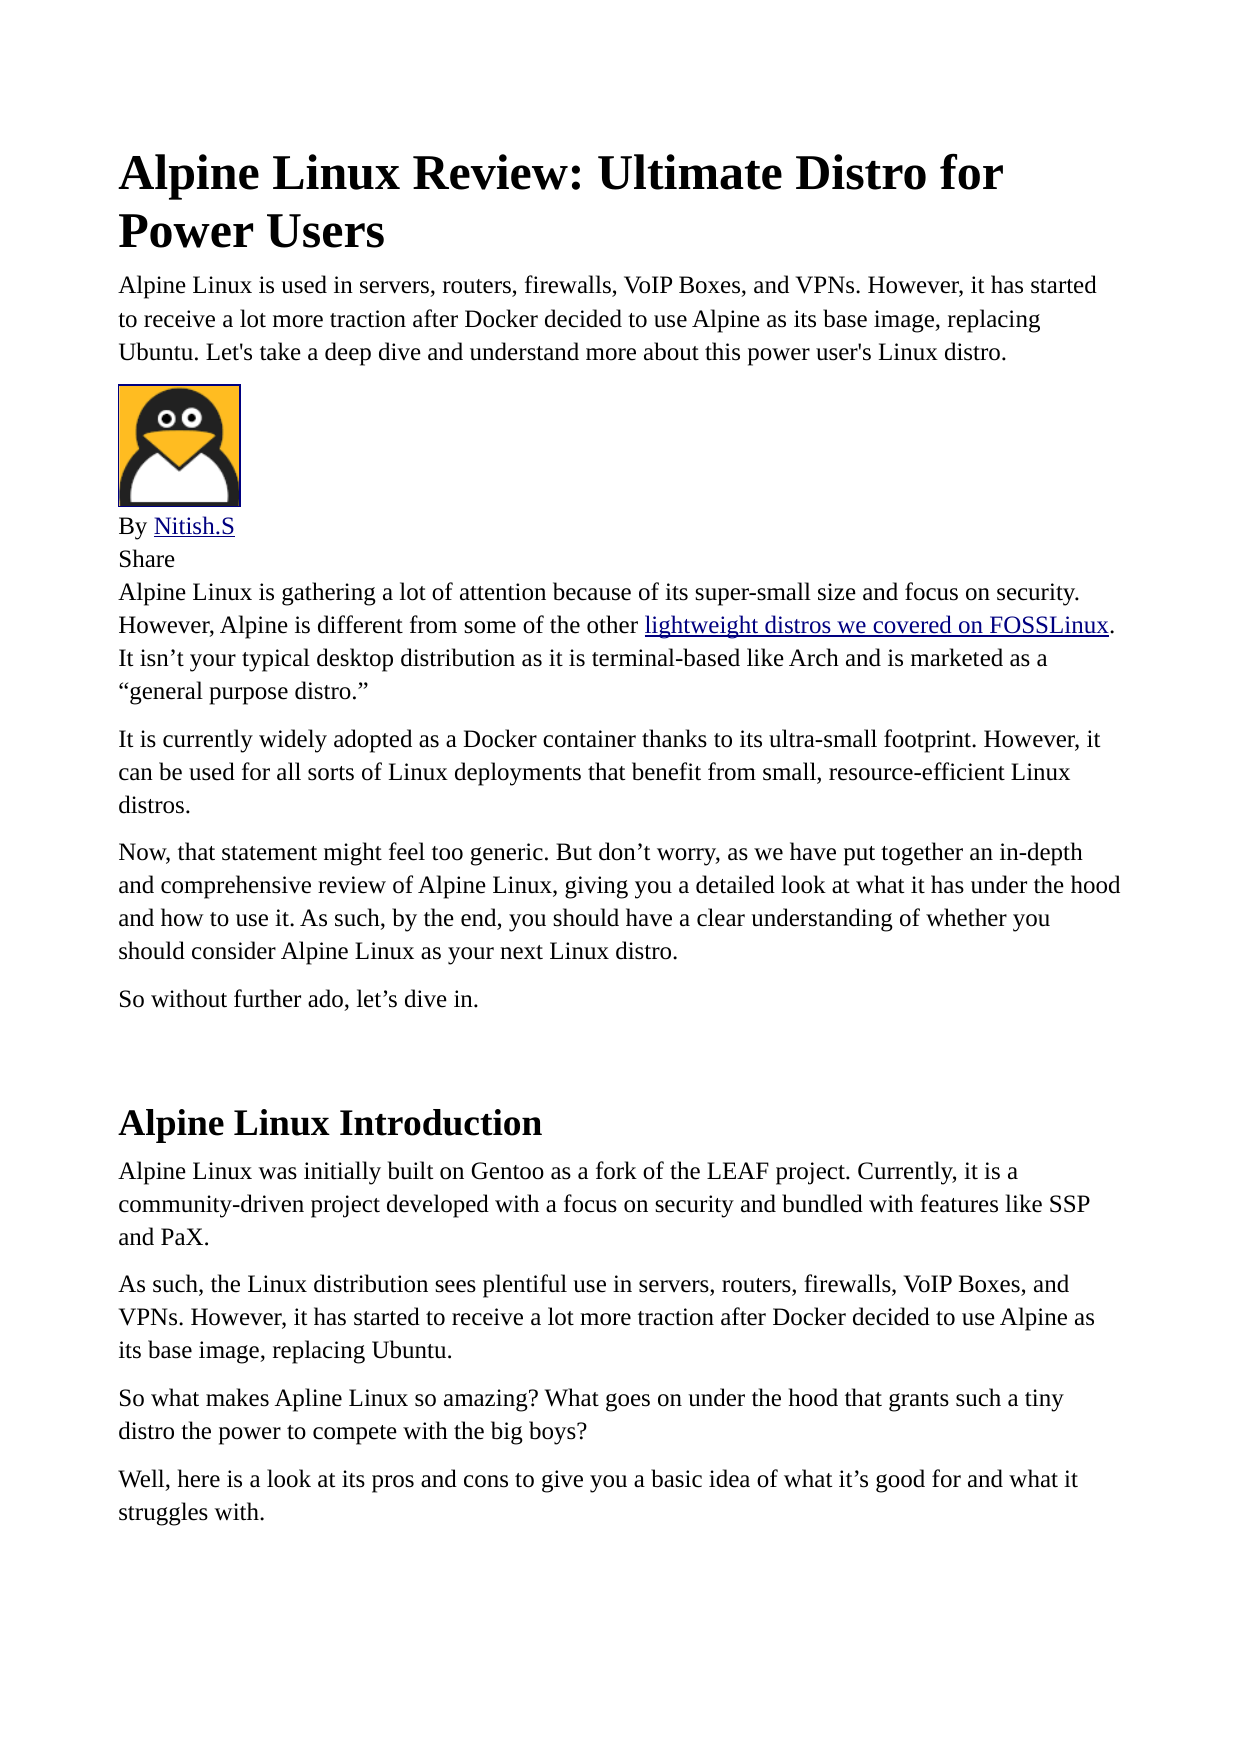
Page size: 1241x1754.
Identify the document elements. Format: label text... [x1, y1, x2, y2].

text Now, that statement might feel too generic. But don’t worry, as we have put together an in-depth and comprehensive review of Alpine Linux, giving you a detailed look at what it has under the hood and how to use it. As such, by the end, you should have a clear understanding of whether you should consider Alpine Linux as your next Linux distro. [118, 837, 1122, 965]
text Share [118, 544, 1122, 573]
text It is currently widely adopted as a Docker container thanks to its ultra-small footprint. However, it can be used for all sorts of Linux deployments that benefit from small, resource-efficient Linux distros. [118, 724, 1122, 818]
text By Nitish.S [118, 511, 1122, 540]
text Alpine Linux was initially built on Gentoo as a fork of the LEAF project. Currently, it is a community-driven project developed with a focus on security and bundled with features like SSP and PaX. [118, 1156, 1122, 1251]
text Alpine Linux is used in servers, routers, firewalls, VoIP Boxes, and VPNs. However, it has started to receive a lot more traction after Docker decided to use Alpine as its base image, replacing Ubuntu. Let's take a deep dive and understand more about this power user's Linux distro. [118, 271, 1122, 365]
picture [119, 386, 239, 506]
text Well, here is a look at its pros and cons to give you a basic idea of what it’s good for and what it struggles with. [118, 1464, 1122, 1525]
subtitle Alpine Linux Review: Ultimate Distro for Power Users [118, 143, 1122, 258]
text As such, the Linux distribution sees plentiful use in servers, routers, firewalls, VoIP Boxes, and VPNs. However, it has started to receive a lot more traction after Docker decided to use Alpine as its base image, replacing Ubuntu. [118, 1269, 1122, 1364]
subtitle Alpine Linux Introduction [118, 1100, 1122, 1143]
text Alpine Linux is gathering a lot of attention because of its super-small size and focus on security. However, Alpine is different from some of the other lightweight distros we covered on FOSSLinux. It isn’t your typical desktop distribution as it is terminal-based like Arch and is marketed as a “general purpose distro.” [118, 577, 1122, 705]
text So what makes Apline Linux so amazing? What goes on under the hood that grants such a tiny distro the power to compete with the big boys? [118, 1383, 1122, 1445]
text So without further ado, let’s dive in. [118, 984, 1122, 1013]
